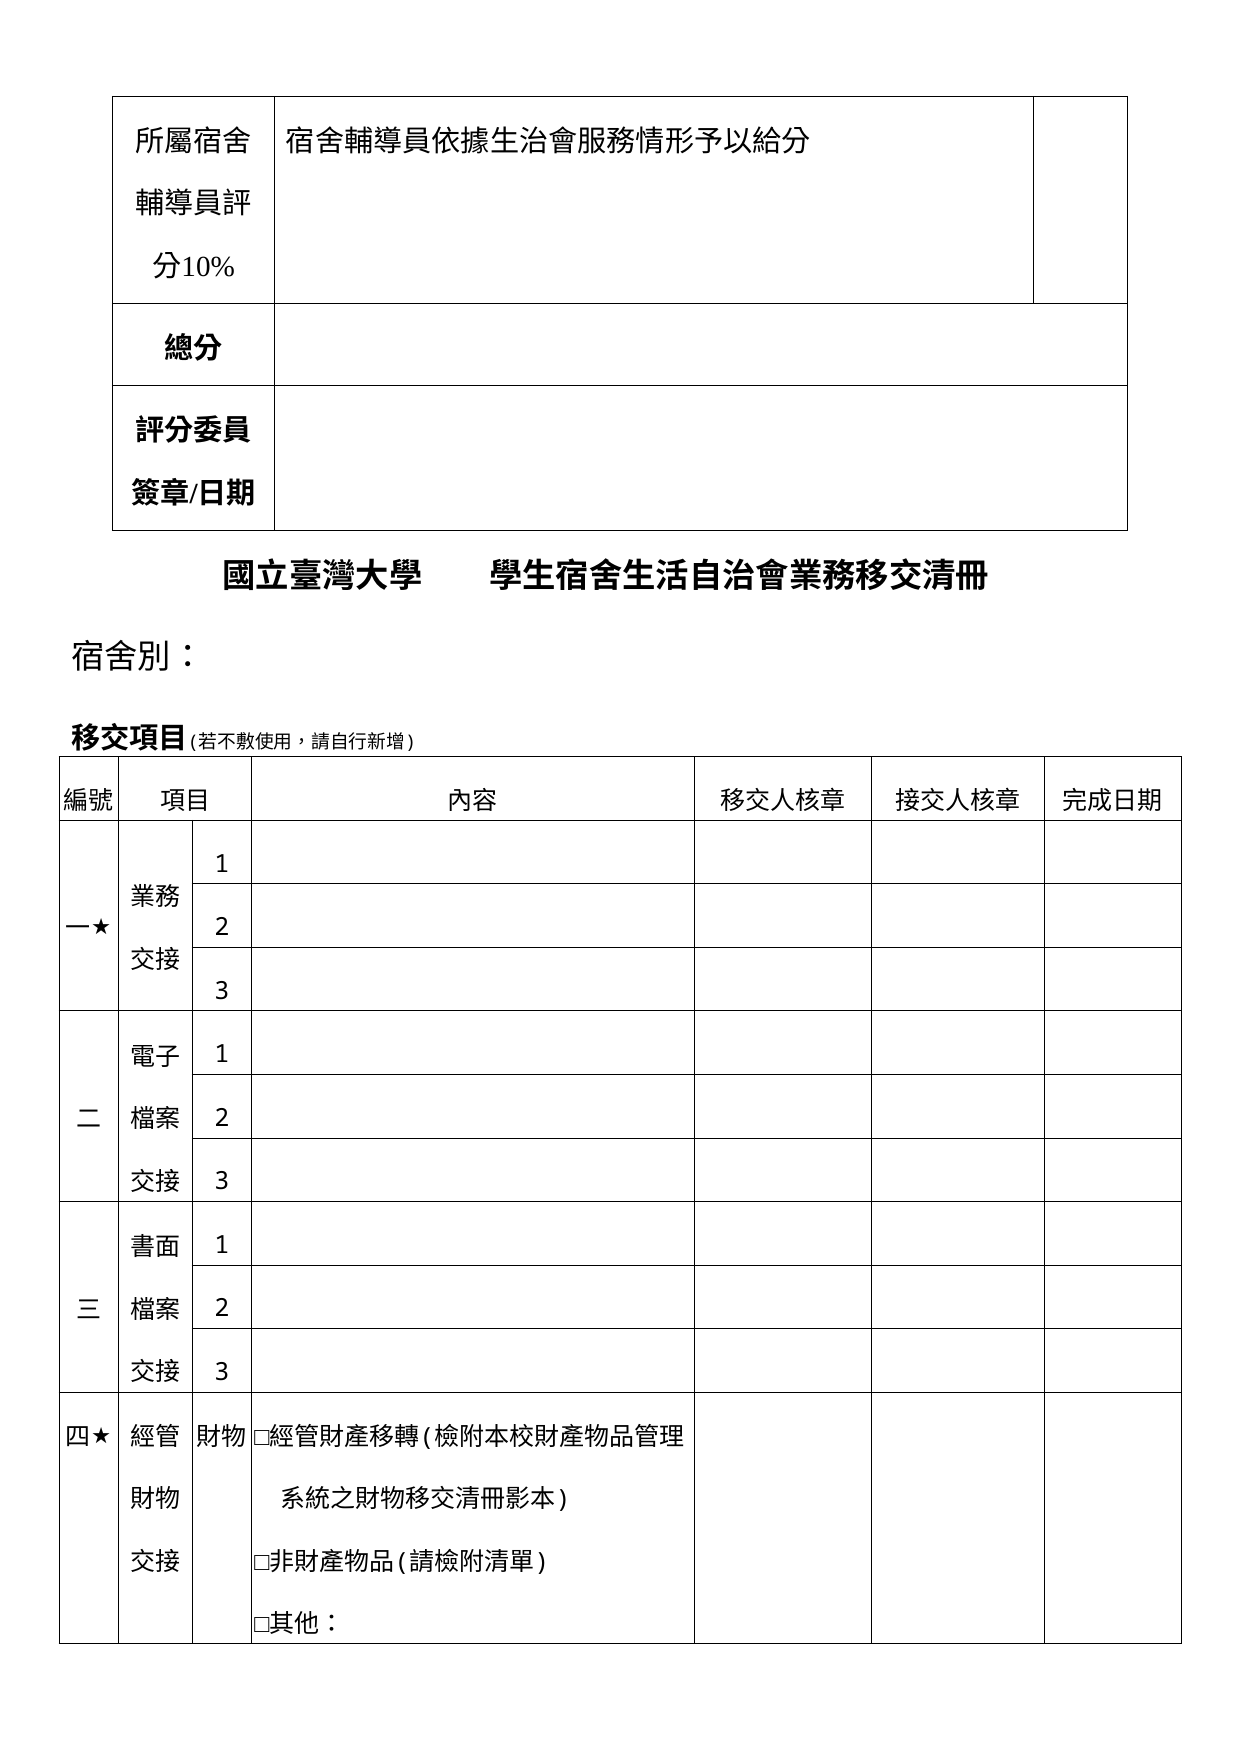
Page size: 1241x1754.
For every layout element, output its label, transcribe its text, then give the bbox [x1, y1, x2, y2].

table_cell [1045, 1075, 1181, 1137]
table_cell 2 [193, 884, 251, 947]
table_cell [275, 386, 1127, 530]
text 移交項目(若不敷使用，請自行新增) [71, 694, 1140, 756]
table_cell [695, 1329, 871, 1392]
table_cell 1 [193, 1202, 251, 1264]
text 宿舍別： [71, 612, 1140, 675]
table_cell [252, 1139, 694, 1201]
table_cell 1 [193, 821, 251, 883]
table_header 項目 [119, 757, 251, 820]
table_cell [1045, 1266, 1181, 1328]
table_cell [1034, 97, 1127, 303]
table_cell [1045, 1393, 1181, 1643]
table_cell [252, 884, 694, 947]
table_cell [872, 1202, 1044, 1264]
table_cell 2 [193, 1075, 251, 1137]
table_cell [695, 821, 871, 883]
table_cell 三 [60, 1202, 118, 1392]
table_cell 3 [193, 1329, 251, 1392]
table_cell [872, 1139, 1044, 1201]
table_cell [872, 821, 1044, 883]
table_cell 財物 [193, 1393, 251, 1643]
table_cell [1045, 1329, 1181, 1392]
table_header 完成日期 [1045, 757, 1181, 820]
table_cell [872, 1266, 1044, 1328]
table_cell 3 [193, 1139, 251, 1201]
table_cell [695, 1266, 871, 1328]
table_cell [695, 1139, 871, 1201]
table_cell [252, 1202, 694, 1264]
table_cell [695, 948, 871, 1010]
table_cell 2 [193, 1266, 251, 1328]
table_cell [872, 1075, 1044, 1137]
table_header 接交人核章 [872, 757, 1044, 820]
table_cell 二 [60, 1011, 118, 1201]
table_cell [872, 1329, 1044, 1392]
table_cell 四 [60, 1393, 118, 1643]
table_cell [252, 821, 694, 883]
table_cell □經管財產移轉(檢附本校財產物品管理系統之財物移交清冊影本) □非財產物品(請檢附清單) □其他： [252, 1393, 694, 1643]
table_cell [1045, 1202, 1181, 1264]
table_header 內容 [252, 757, 694, 820]
table_cell [1045, 1139, 1181, 1201]
table_cell 3 [193, 948, 251, 1010]
table_header 移交人核章 [695, 757, 871, 820]
table_cell [872, 1011, 1044, 1074]
table_cell [695, 1393, 871, 1643]
table_cell [1045, 884, 1181, 947]
table_cell [252, 1329, 694, 1392]
table_cell [252, 1266, 694, 1328]
table_cell [872, 1393, 1044, 1643]
text 國立臺灣大學 學生宿舍生活自治會業務移交清冊 [71, 531, 1140, 594]
table_cell [252, 948, 694, 1010]
table_cell [252, 1011, 694, 1074]
table_cell [1045, 948, 1181, 1010]
table_cell [872, 884, 1044, 947]
table_cell 總分 [113, 304, 274, 385]
table_cell 書面檔案交接 [119, 1202, 192, 1392]
table_cell [695, 1075, 871, 1137]
table_cell 1 [193, 1011, 251, 1074]
table_cell [252, 1075, 694, 1137]
table_cell 經管財物交接 [119, 1393, 192, 1643]
table_cell [872, 948, 1044, 1010]
table_cell [275, 304, 1127, 385]
table_cell 一 [60, 821, 118, 1010]
table_cell 評分委員簽章/日期 [113, 386, 274, 530]
table_cell 電子檔案交接 [119, 1011, 192, 1201]
table_cell [695, 884, 871, 947]
table_cell 業務交接 [119, 821, 192, 1010]
table_cell [695, 1011, 871, 1074]
table_cell [695, 1202, 871, 1264]
table_header 編號 [60, 757, 118, 820]
table_cell 所屬宿舍輔導員評分10% [113, 97, 274, 303]
table_cell [1045, 821, 1181, 883]
table_cell 宿舍輔導員依據生治會服務情形予以給分 [275, 97, 1033, 303]
table_cell [1045, 1011, 1181, 1074]
